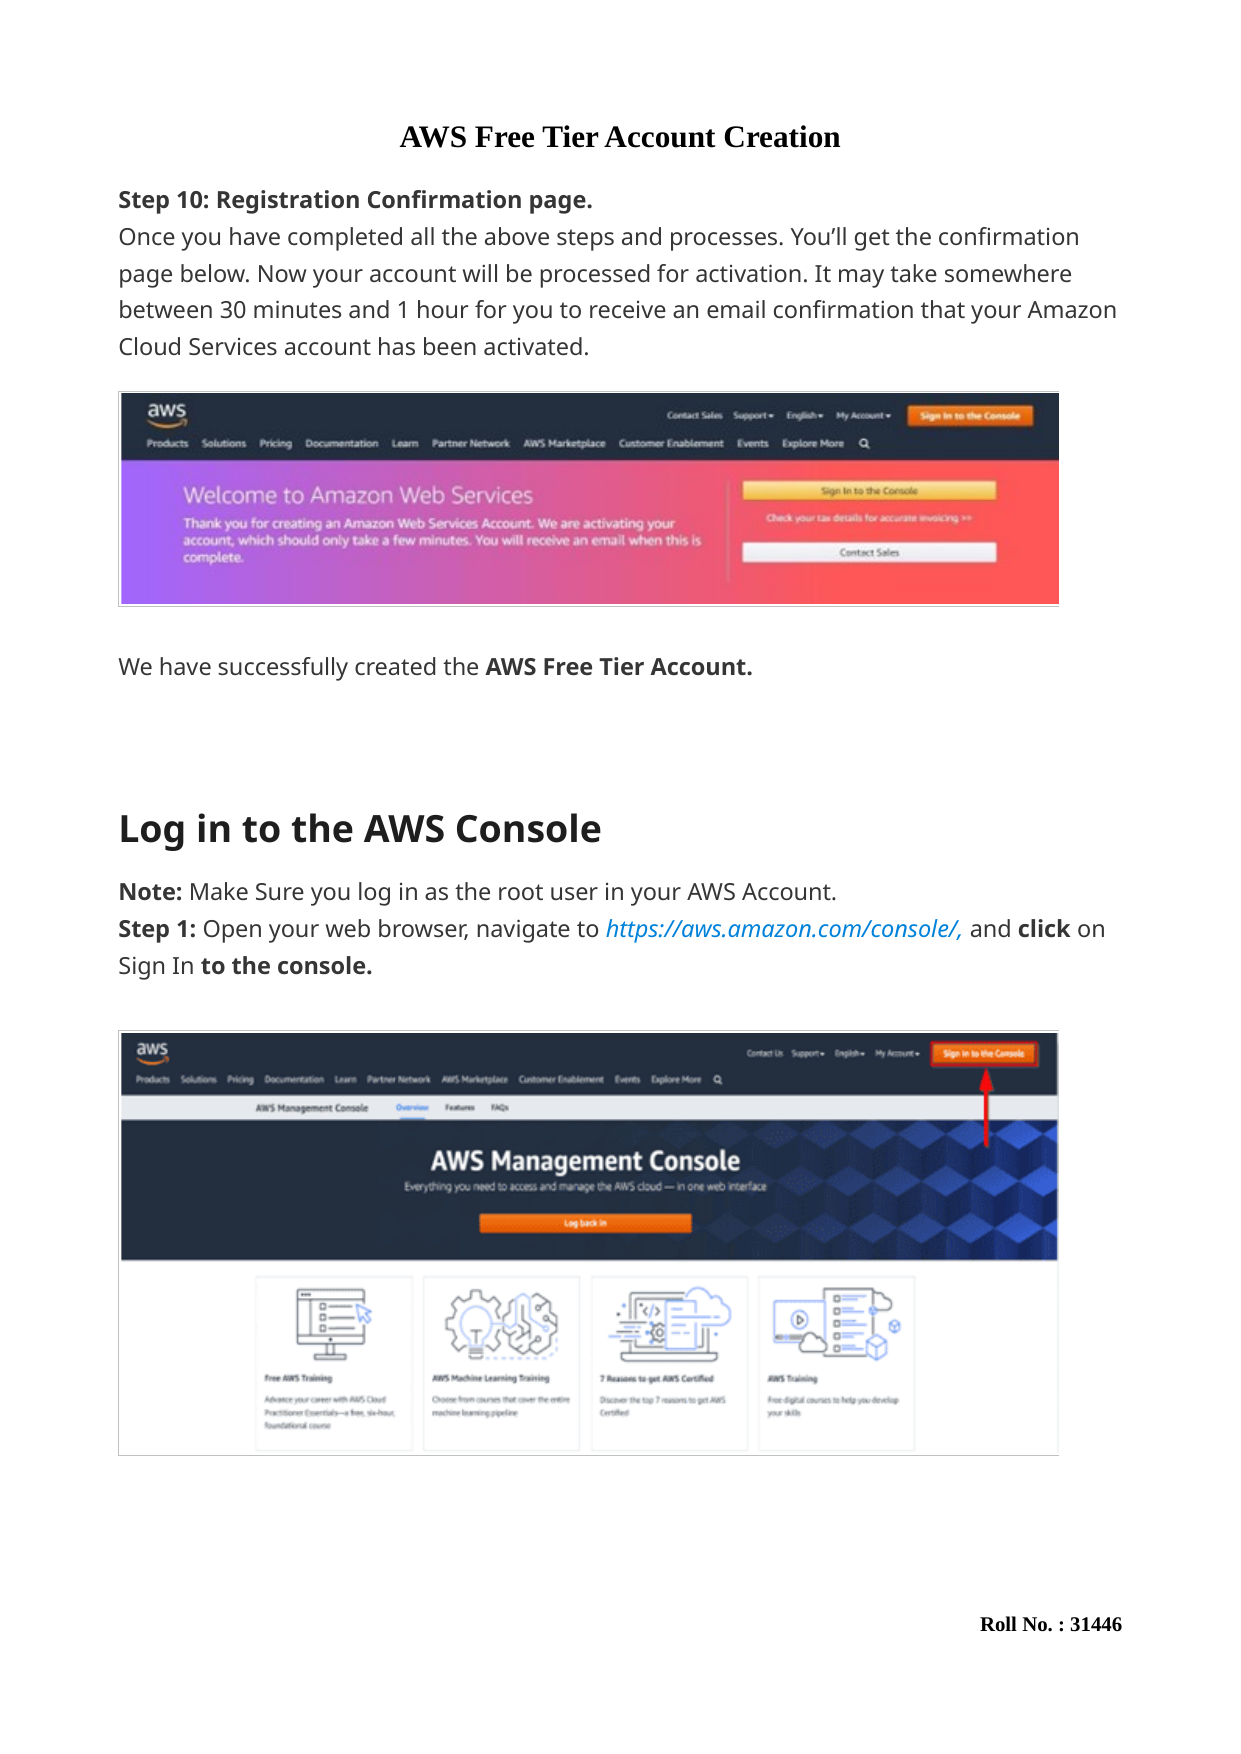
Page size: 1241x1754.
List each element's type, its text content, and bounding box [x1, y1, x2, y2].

text Step 1: Open your web browser, navigate to https://aws.amazon.com/console/, and click on Sign In to the console. [118, 912, 1122, 981]
text We have successfully created the AWS Free Tier Account. [118, 650, 1122, 682]
picture [121, 1033, 1059, 1453]
subtitle Log in to the AWS Console [118, 802, 1122, 853]
picture [121, 393, 1059, 604]
text Step 10: Registration Confirmation page. Once you have completed all the above steps and processes. You’ll get the confirmation page below. Now your account will be processed for activation. It may take somewhere between 30 minutes and 1 hour for you to receive an email confirmation that your Amazon Cloud Services account has been activated. [118, 183, 1122, 363]
text Note: Make Sure you log in as the root user in your AWS Account. [118, 876, 1122, 908]
